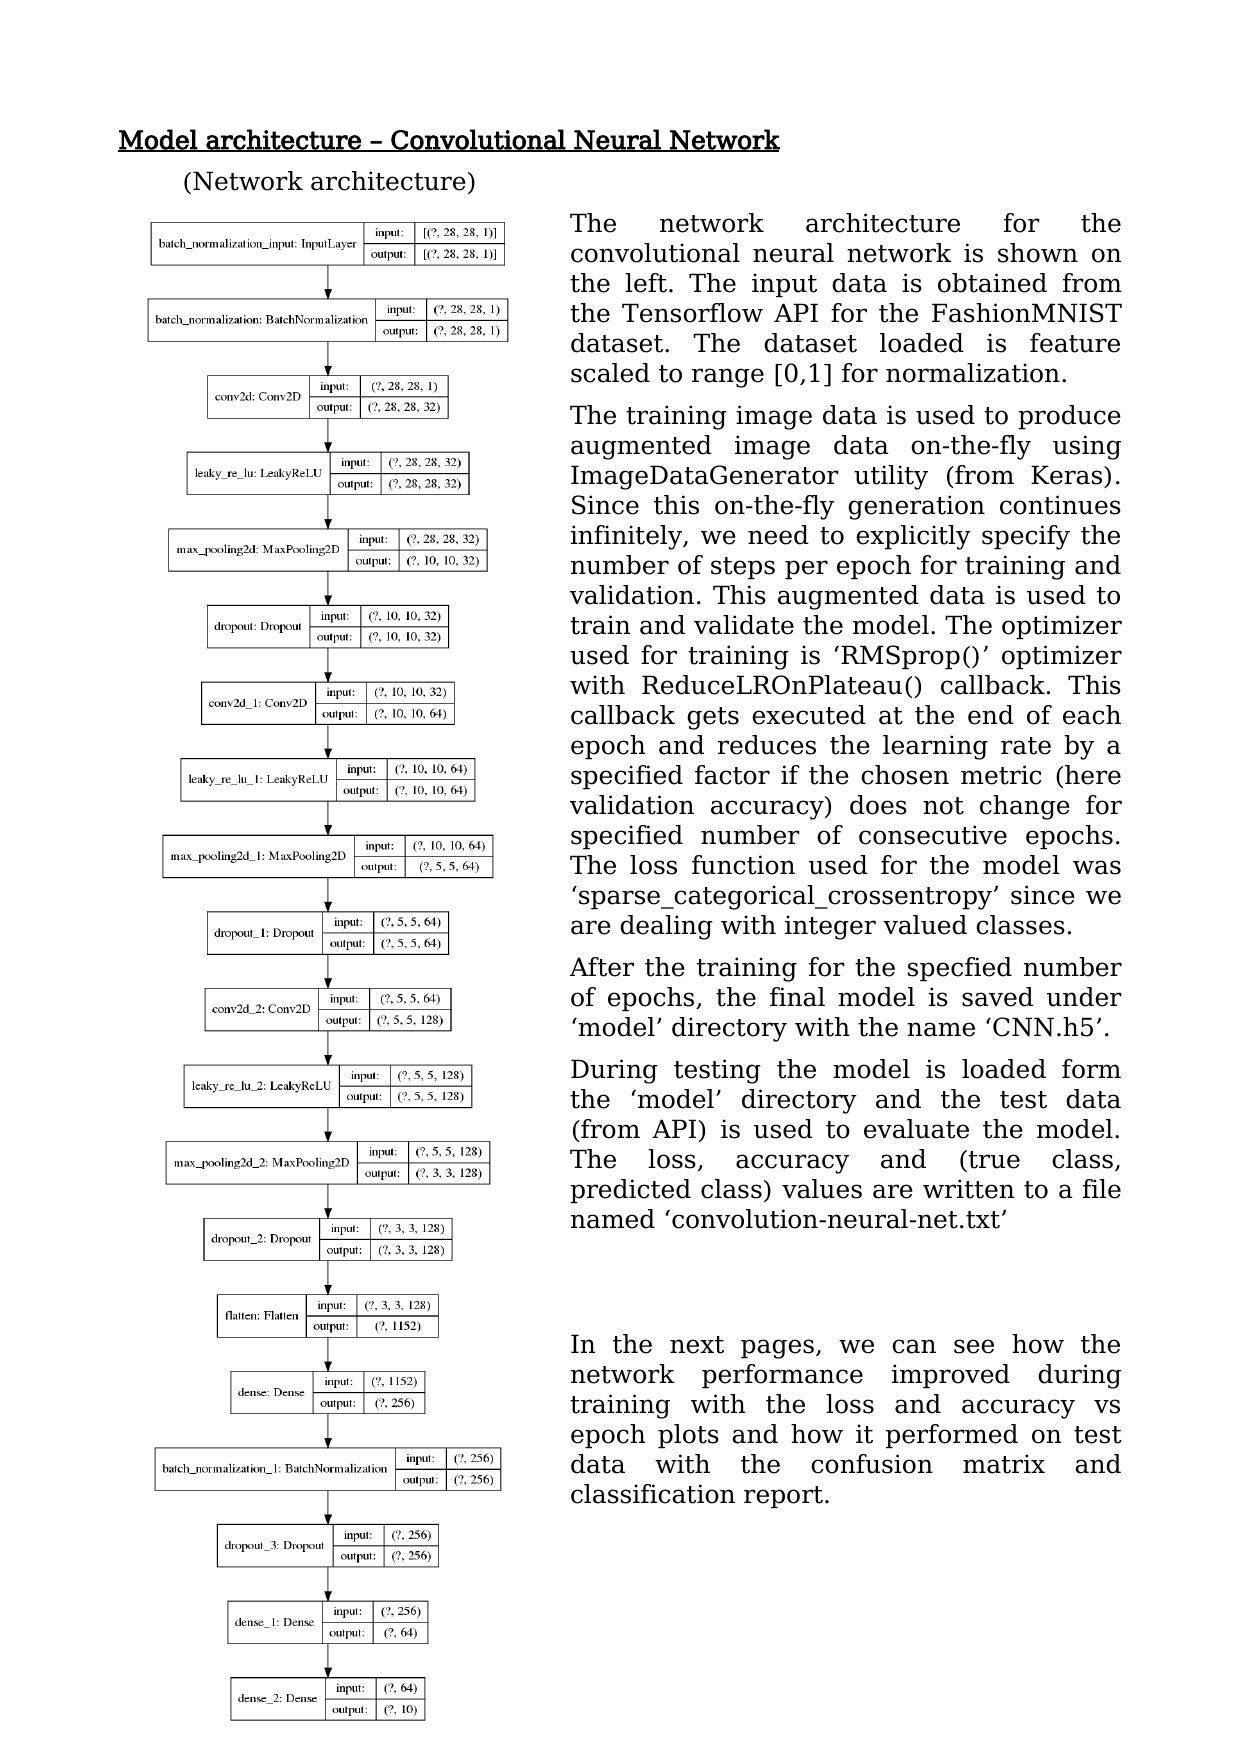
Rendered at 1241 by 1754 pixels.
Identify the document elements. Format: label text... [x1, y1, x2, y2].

text Model architecture – Convolutional Neural Network [118, 124, 1122, 154]
text The network architecture for the convolutional neural network is shown on the left. The input data is obtained from the Tensorflow API for the FashionMNIST dataset. The dataset loaded is feature scaled to range [0,1] for normalization. [177, 208, 1122, 388]
text The training image data is used to produce augmented image data on-the-fly using ImageDataGenerator utility (from Keras). Since this on-the-fly generation continues infinitely, we need to explicitly specify the number of steps per epoch for training and validation. This augmented data is used to train and validate the model. The optimizer used for training is ‘RMSprop()’ optimizer with ReduceLROnPlateau() callback. This callback gets executed at the end of each epoch and reduces the learning rate by a specified factor if the chosen metric (here validation accuracy) does not change for specified number of consecutive epochs. The loss function used for the model was ‘sparse_categorical_crossentropy’ since we are dealing with integer valued classes. [511, 400, 1122, 940]
text In the next pages, we can see how the network performance improved during training with the loss and accuracy vs epoch plots and how it performed on test data with the confusion matrix and classification report. [511, 1329, 1122, 1509]
picture [144, 218, 511, 1724]
text After the training for the specfied number of epochs, the final model is saved under ‘model’ directory with the name ‘CNN.h5’. [511, 952, 1122, 1042]
text During testing the model is loaded form the ‘model’ directory and the test data (from API) is used to evaluate the model. The loss, accuracy and (true class, predicted class) values are written to a file named ‘convolution-neural-net.txt’ [511, 1053, 1122, 1233]
text (Network architecture) [118, 166, 1122, 196]
